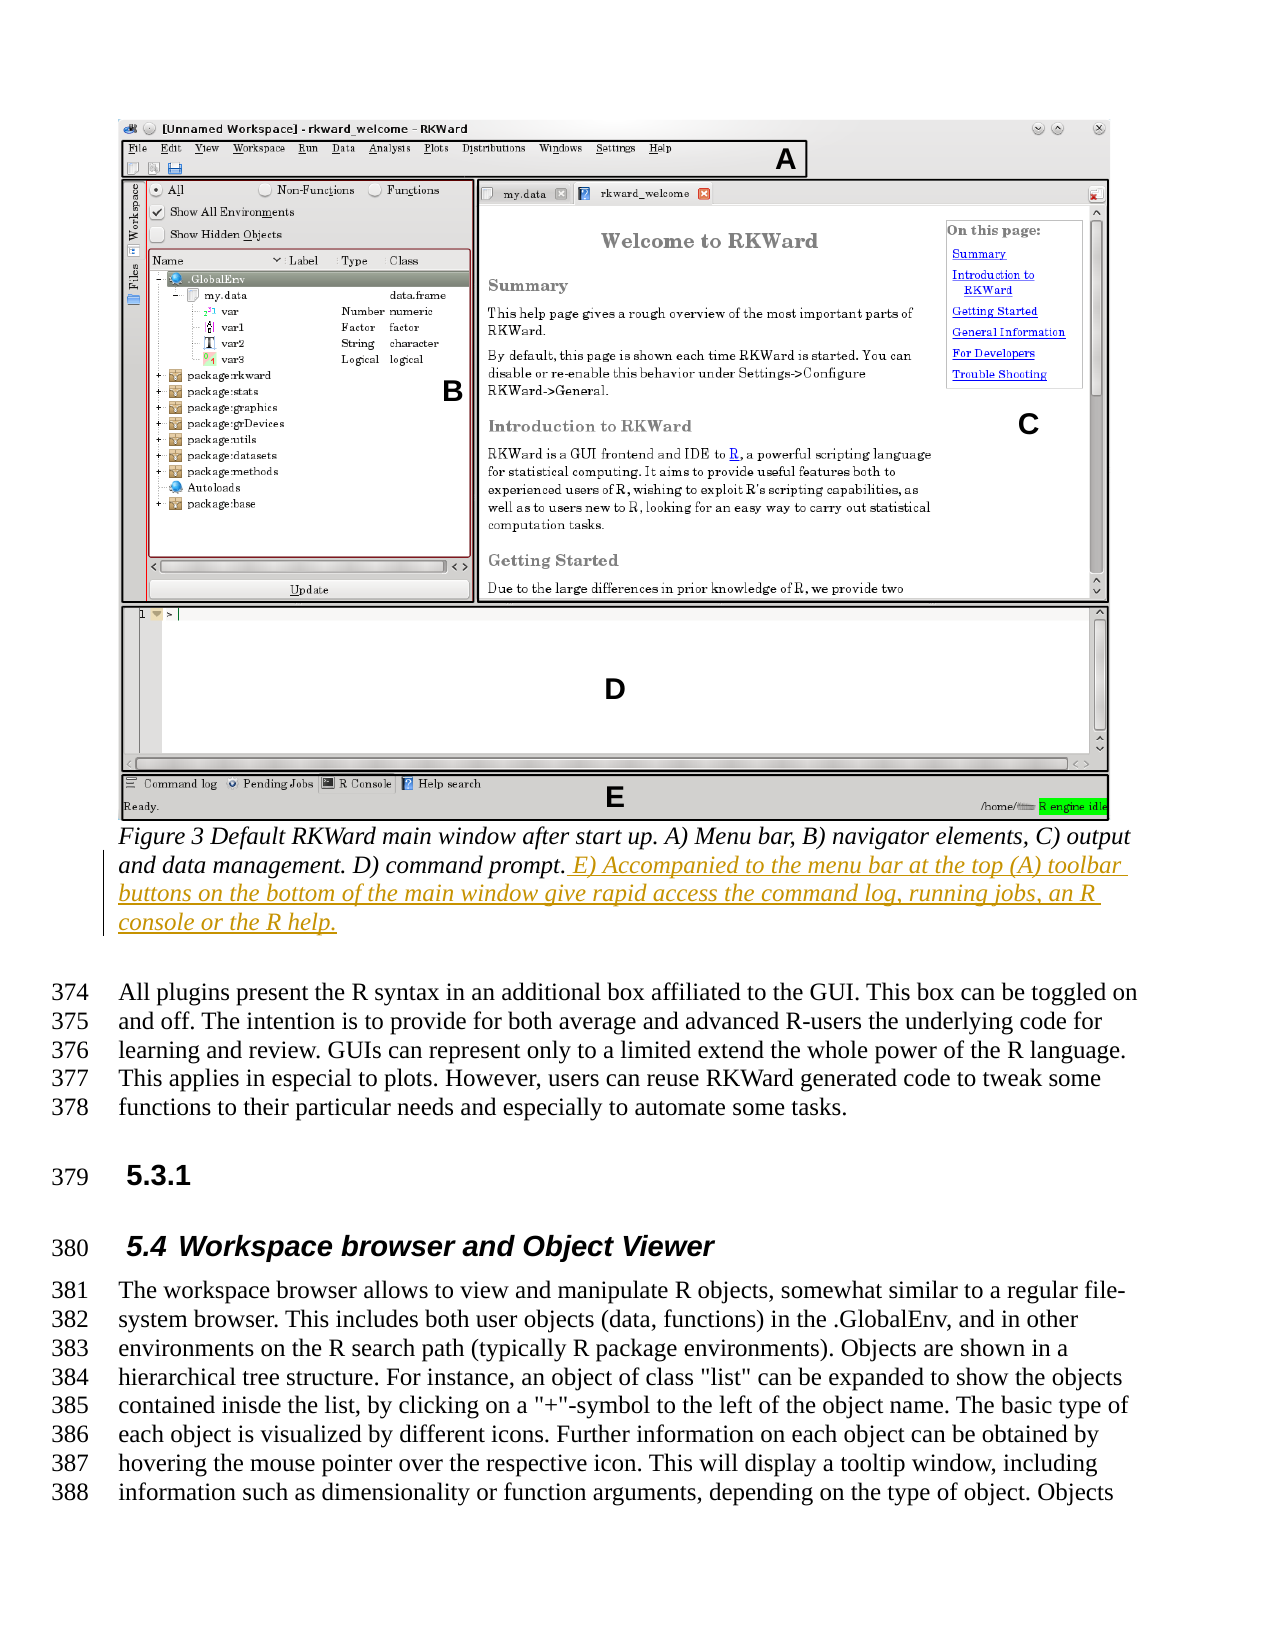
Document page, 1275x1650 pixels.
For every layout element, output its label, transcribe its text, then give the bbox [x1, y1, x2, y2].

subtitle Workspace browser and Object Viewer [118, 1229, 1157, 1263]
text All plugins present the R syntax in an additional box affiliated to the GUI. This box can be toggled on and off. The intention is to provide for both average and advanced R-users the underlying code for learning and review. GUIs can represent only to a limited extend the whole power of the R language. This applies in especial to plots. However, users can reuse RKWard generated code to tweak some functions to their particular needs and especially to automate some tasks. [118, 977, 1157, 1121]
text Figure 3 Default RKWard main window after start up. A) Menu bar, B) navigator elements, C) output and data management. D) command prompt. E) Accompanied to the menu bar at the top (A) toolbar buttons on the bottom of the main window give rapid access the command log, running jobs, an R console or the R help. [118, 119, 1157, 936]
text The workspace browser allows to view and manipulate R objects, somewhat similar to a regular file-system browser. This includes both user objects (data, functions) in the .GlobalEnv, and in other environments on the R search path (typically R package environments). Objects are shown in a hierarchical tree structure. For instance, an object of class "list" can be expanded to show the objects contained inisde the list, by clicking on a "+"-symbol to the left of the object name. The basic type of each object is visualized by different icons. Further information on each object can be obtained by hovering the mouse pointer over the respective icon. This will display a tooltip window, including information such as dimensionality or function arguments, depending on the type of object. Objects [118, 1276, 1157, 1506]
